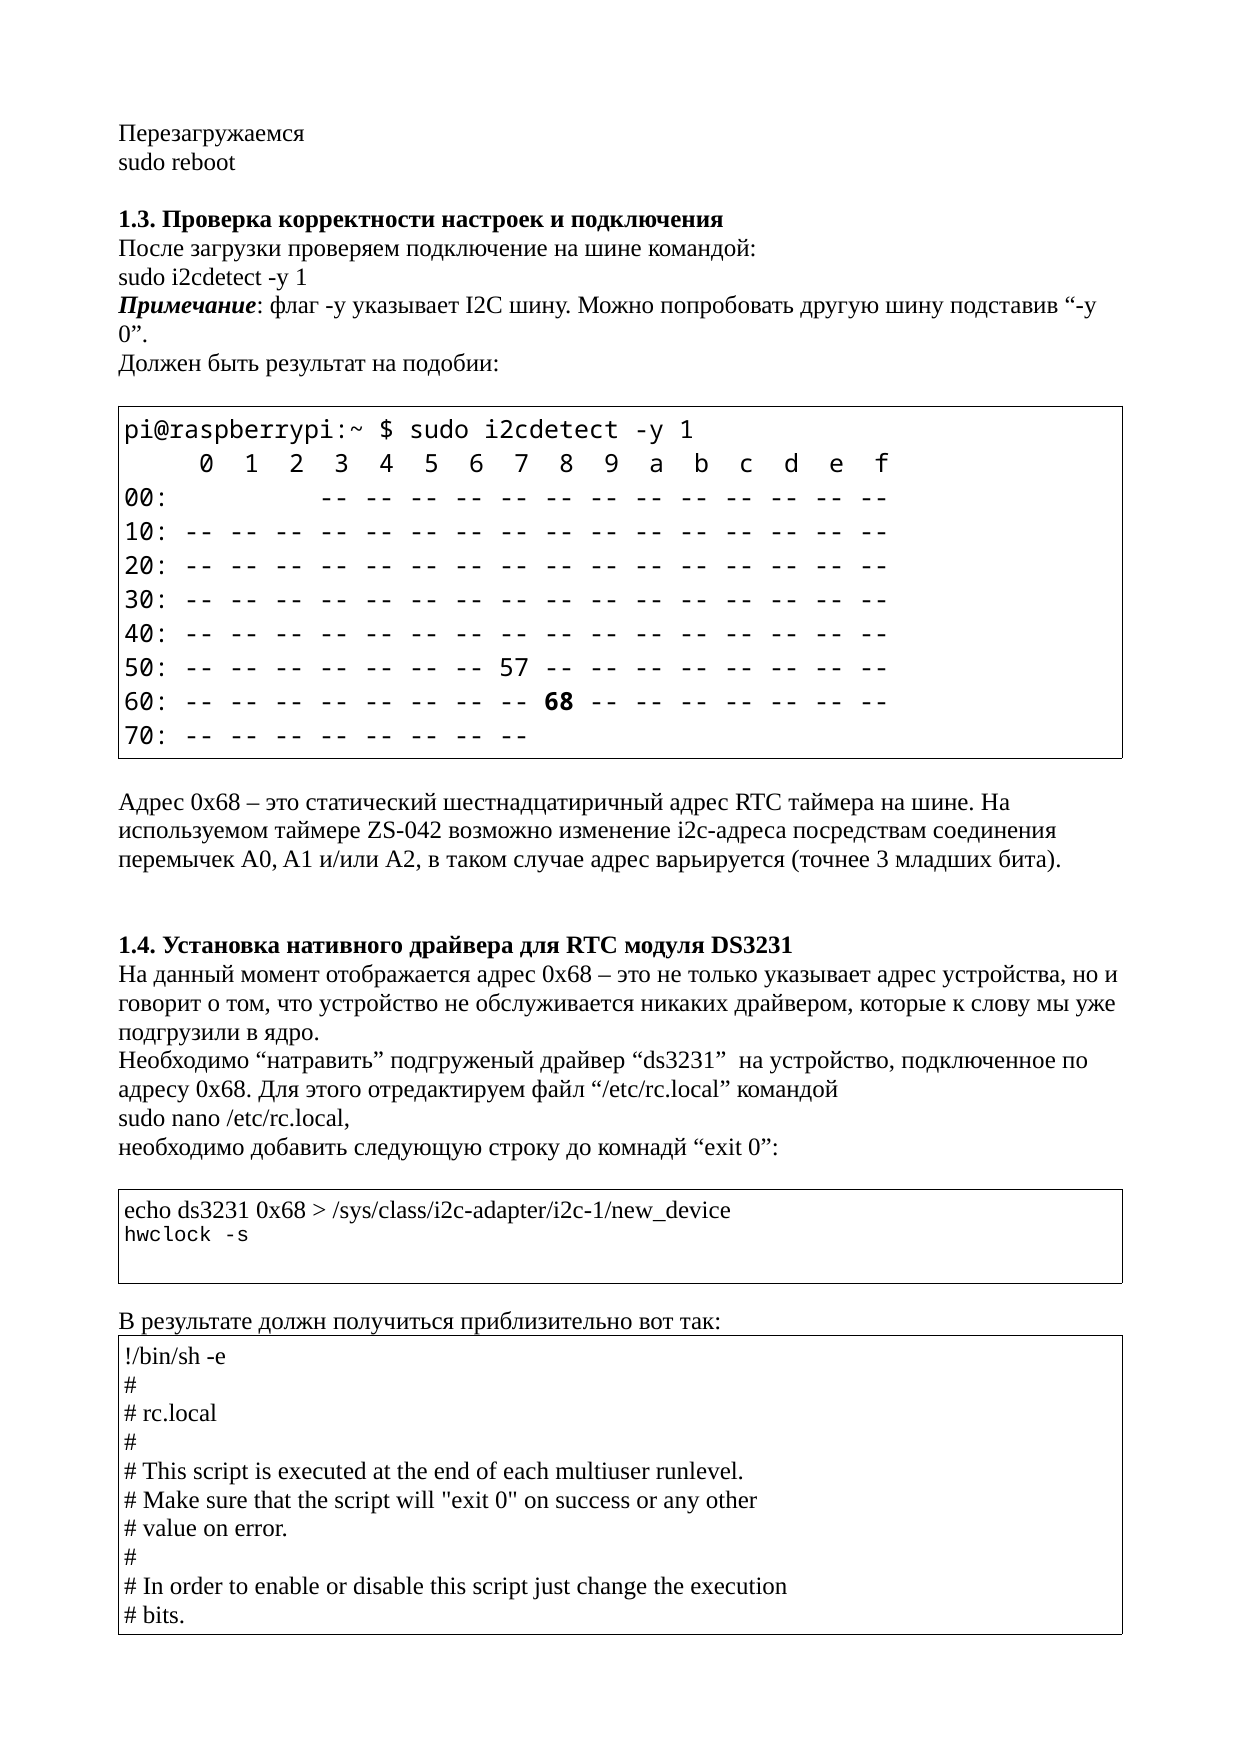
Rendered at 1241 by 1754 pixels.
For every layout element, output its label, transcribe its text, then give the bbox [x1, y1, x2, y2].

text Адрес 0x68 – это статический шестнадцатиричный адрес RTC таймера на шине. На используемом таймере ZS-042 возможно изменение i2c-адреса посредствам соединения перемычек A0, A1 и/или A2, в таком случае адрес варьируется (точнее 3 младших бита). [118, 787, 1122, 873]
text 1.4. Установка нативного драйвера для RTC модуля DS3231 [118, 930, 1122, 959]
text необходимо добавить следующую строку до комнадй “exit 0”: [118, 1132, 1122, 1160]
text В результате должн получиться приблизительно вот так: [118, 1306, 1122, 1335]
text Необходимо “натравить” подгруженый драйвер “ds3231” на устройство, подключенное по адресу 0x68. Для этого отредактируем файл “/etc/rc.local” командой [118, 1045, 1122, 1103]
text На данный момент отображается адрес 0x68 – это не только указывает адрес устройства, но и говорит о том, что устройство не обслуживается никаких драйвером, которые к слову мы уже подгрузили в ядро. [118, 959, 1122, 1045]
text Перезагружаемся [118, 118, 1122, 147]
text Должен быть результат на подобии: [118, 348, 1122, 377]
table_header pi@raspberrypi:~ $ sudo i2cdetect -y 1 0 1 2 3 4 5 6 7 8 9 a b c d e f 00: -- -- -- -- -- -- -- -- -- -- -- -- -- 10: -- -- -- -- -- -- -- -- -- -- -- -- -- -- -- -- 20: -- -- -- -- -- -- -- -- -- -- -- -- -- -- -- -- 30: -- -- -- -- -- -- -- -- -- -- -- -- -- -- -- -- 40: -- -- -- -- -- -- -- -- -- -- -- -- -- -- -- -- 50: -- -- -- -- -- -- -- 57 -- -- -- -- -- -- -- -- 60: -- -- -- -- -- -- -- -- 68 -- -- -- -- -- -- -- 70: -- -- -- -- -- -- -- -- [119, 407, 1122, 758]
table_header !/bin/sh -e # # rc.local # # This script is executed at the end of each multiuser runlevel. # Make sure that the script will "exit 0" on success or any other # value on error. # # In order to enable or disable this script just change the execution # bits. [119, 1336, 1122, 1634]
text sudo i2cdetect -y 1 [118, 262, 1122, 291]
text После загрузки проверяем подключение на шине командой: [118, 233, 1122, 262]
text Примечание: флаг -y указывает I2C шину. Можно попробовать другую шину подставив “-y 0”. [118, 291, 1122, 348]
table_header echo ds3231 0x68 > /sys/class/i2c-adapter/i2c-1/new_device hwclock -s [119, 1190, 1122, 1283]
text sudo reboot [118, 147, 1122, 176]
text sudo nano /etc/rc.local, [118, 1103, 1122, 1132]
text 1.3. Проверка корректности настроек и подключения [118, 204, 1122, 233]
